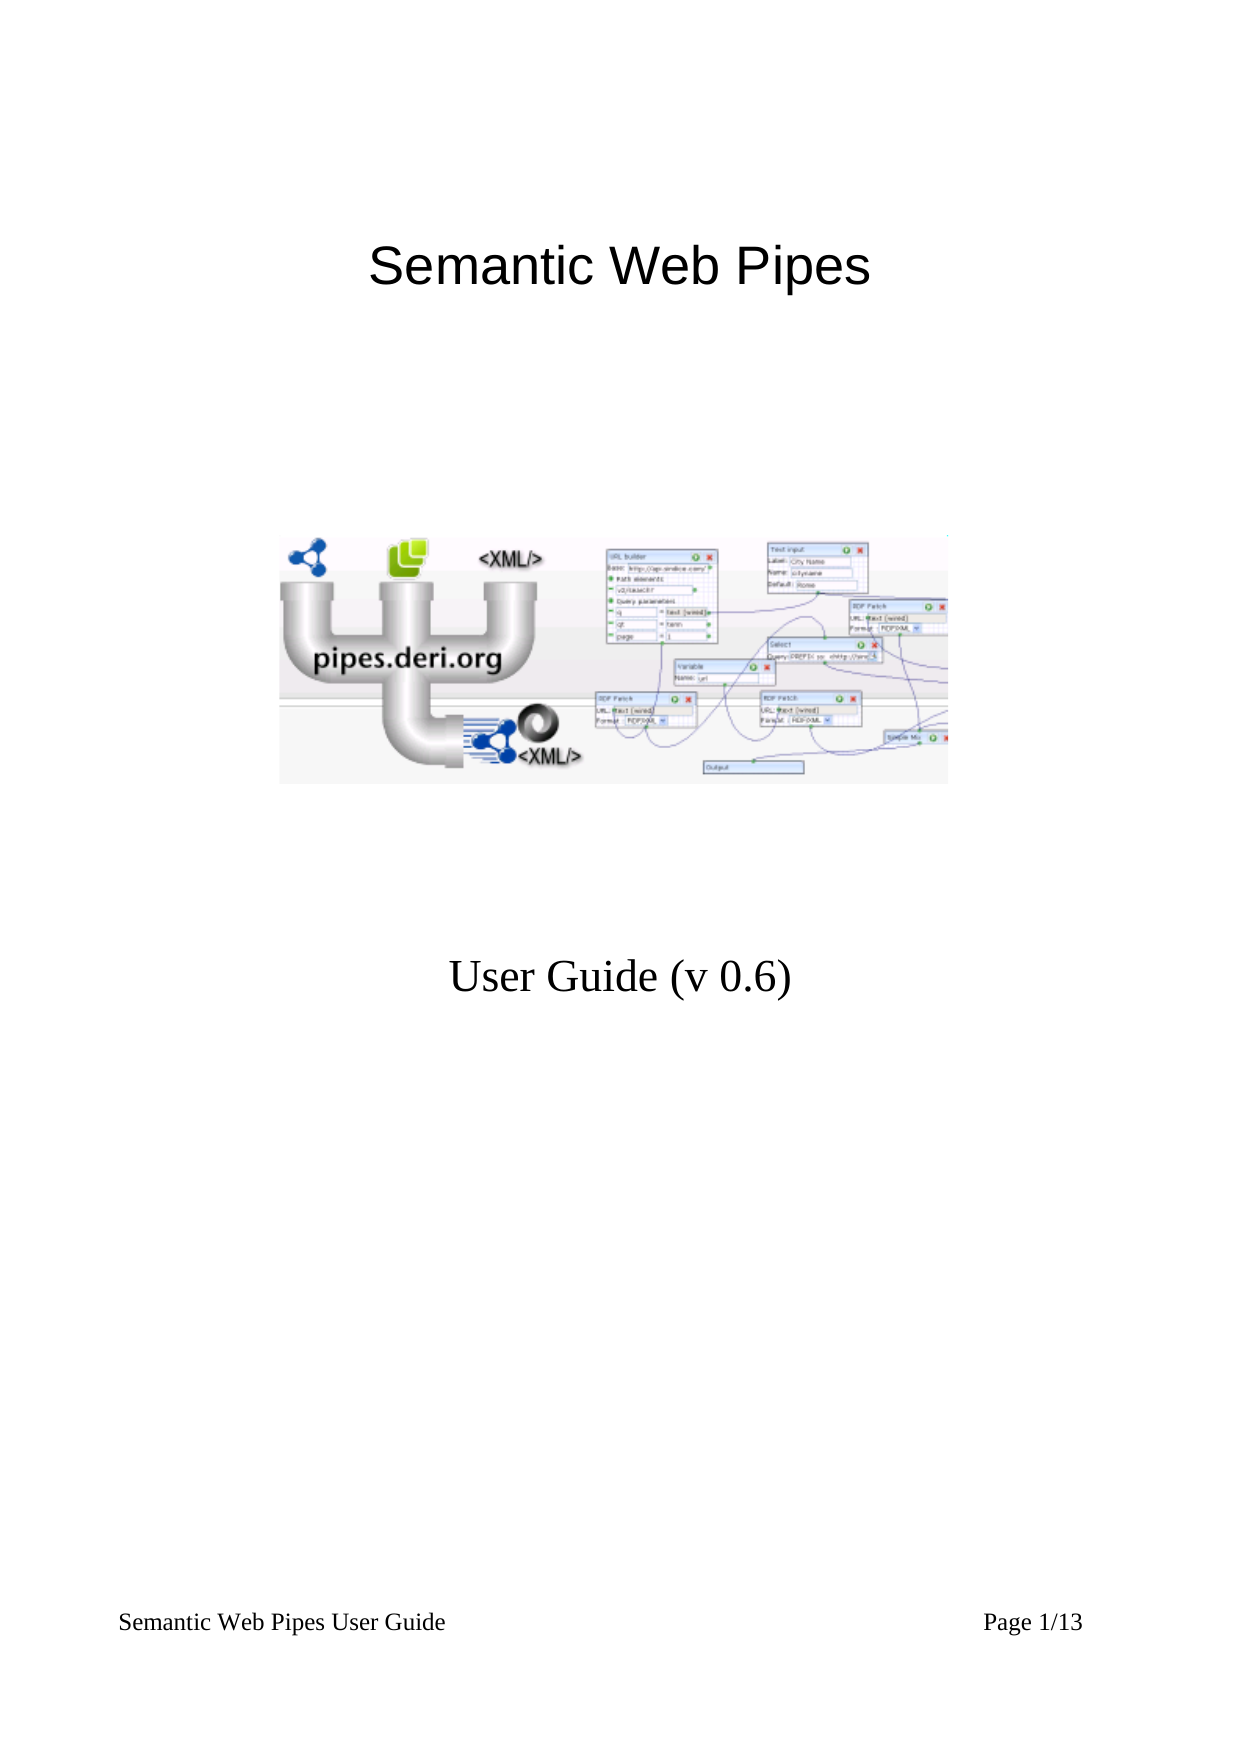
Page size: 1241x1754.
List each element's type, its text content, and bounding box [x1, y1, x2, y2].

picture [279, 535, 949, 784]
text User Guide (v 0.6) [118, 949, 1122, 1001]
subtitle Semantic Web Pipes [118, 233, 1122, 296]
